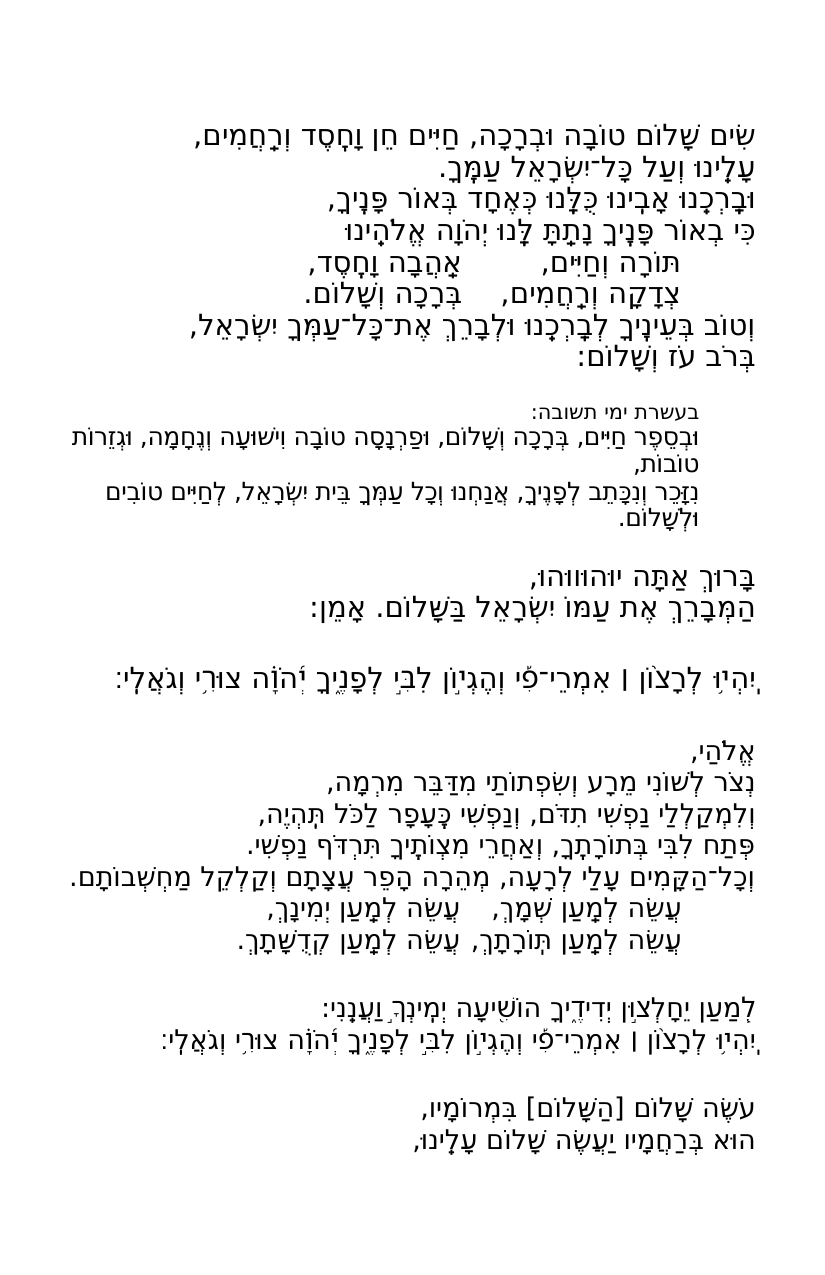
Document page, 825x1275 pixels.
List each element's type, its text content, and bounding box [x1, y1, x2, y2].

text בעשרת ימי תשובה: [53, 401, 699, 424]
text וְלִמְקַלְלַי נַפְשִׁי תִדֹּם, וְנַפְשִׁי כֶּֽעָפָר לַכֹּל תִּֽהְיֶה, [53, 798, 756, 830]
text פְּתַח לִבִּי בְּתוֹרָתֶֽךָ, וְאַחֲרֵי מִצְוֹתֶֽיךָ תִּרְדֹּף נַפְשִׁי. [53, 830, 756, 861]
text וּבְסֵפֶר חַיִּים, בְּרָכָה וְשָׁלוֹם, וּפַרְנָסָה טוֹבָה וִישׁוּעָה וְנֶחָמָה, וּגְזֵרוֹת טוֹבוֹת, [53, 424, 699, 478]
text יִֽהְי֥וּ לְרָצ֨וֹן ׀ אִמְרֵי־פִ֡י וְהֶגְי֣וֹן לִבִּ֣י לְפָנֶ֑יךָ יְ֝הֹוָ֗ה צוּרִ֥י וְגֹאֲלִֽי׃ [53, 1024, 756, 1056]
text לְ֭מַעַן יֵחָלְצ֣וּן יְדִידֶ֑יךָ הוֹשִׁ֖יעָה יְמִֽינְךָ֣ וַעֲנֵֽנִי: [53, 993, 756, 1024]
text אֱלֹהַי, [53, 735, 756, 767]
text עֹשֶׂה שָׁלוֹם [הַשָּׁלוֹם] בִּמְרוֹמָיו, [53, 1093, 756, 1124]
text עֲשֵׂה לְמַֽעַן שְׁמָךְ, עֲשֵׂה לְמַֽעַן יְמִינָךְ, [53, 893, 756, 924]
text יִֽהְי֥וּ לְרָצ֨וֹן ׀ אִמְרֵי־פִ֡י וְהֶגְי֣וֹן לִבִּ֣י לְפָנֶ֑יךָ יְ֝הֹוָ֗ה צוּרִ֥י וְגֹאֲלִֽי׃ [53, 664, 756, 695]
text בְּרֹב עֹז וְשָׁלוֹם: [53, 341, 756, 373]
text הַמְּבָרֵךְ אֶת עַמּוֹ יִשְׂרָאֵל בַּשָּׁלוֹם. אָמֵן: [53, 592, 756, 624]
text וּבָֽרְכֵֽנוּ אָבִֽינוּ כֻּלָּֽנוּ כְּאֶחָד בְּאוֹר פָּנֶֽיךָ, [53, 184, 756, 215]
text וְטוֹב בְּעֵינֶֽיךָ לְבָֽרְכֵֽנוּ וּלְבָרֵךְ אֶת־כָּל־עַמְּךָ יִשְׂרָאֵל, [53, 310, 756, 341]
text עָלֵֽינוּ וְעַל כָּל־יִשְׂרָאֵל עַמֶּֽךָ. [53, 152, 756, 184]
text בָּרוּךְ אַתָּה יוּהוּווּהוּ, [53, 561, 756, 592]
text עֲשֵׂה לְמַֽעַן תּֽוֹרָתָךְ, עֲשֵׂה לְמַֽעַן קְדֻשָּׁתָךְ. [53, 924, 756, 956]
text נְצֹר לְשׁוֹנִי מֵרָע וְשִׂפְתוֹתַי מִדַּבֵּר מִרְמָה, [53, 767, 756, 798]
text כִּי בְאוֹר פָּנֶֽיךָ נָתַֽתָּ לָּֽנוּ יְהֹוָה אֱלֹהֵֽינוּ [53, 215, 756, 247]
text שִׂים שָׁלוֹם טוֹבָה וּבְרָכָה, חַיִּים חֵן וָחֶֽסֶד וְרַֽחֲמִים, [53, 118, 756, 152]
text נִזָּכֵר וְנִכָּתֵב לְפָנֶיךָ, אֲנַחְנוּ וְכָל עַמְּךָ בֵּית יִשְׂרָאֵל, לְחַיִּים טוֹבִים וּלְשָׁלוֹם. [53, 478, 699, 532]
text צְדָקָה וְרַֽחֲמִים, בְּרָכָה וְשָׁלוֹם. [53, 278, 756, 310]
text תּוֹרָה וְחַיִּים, אַֽהֲבָה וָחֶֽסֶד, [53, 247, 756, 278]
text וְכָל־הַקָּמִים עָלַי לְרָעָה, מְהֵרָה הָפֵר עֲצָתָם וְקַלְקֵל מַחְשְׁבוֹתָם. [53, 861, 756, 893]
text הוּא בְּרַחֲמָיו יַעֲשֶׂה שָׁלוֹם עָלֵֽינוּ, [53, 1124, 756, 1156]
